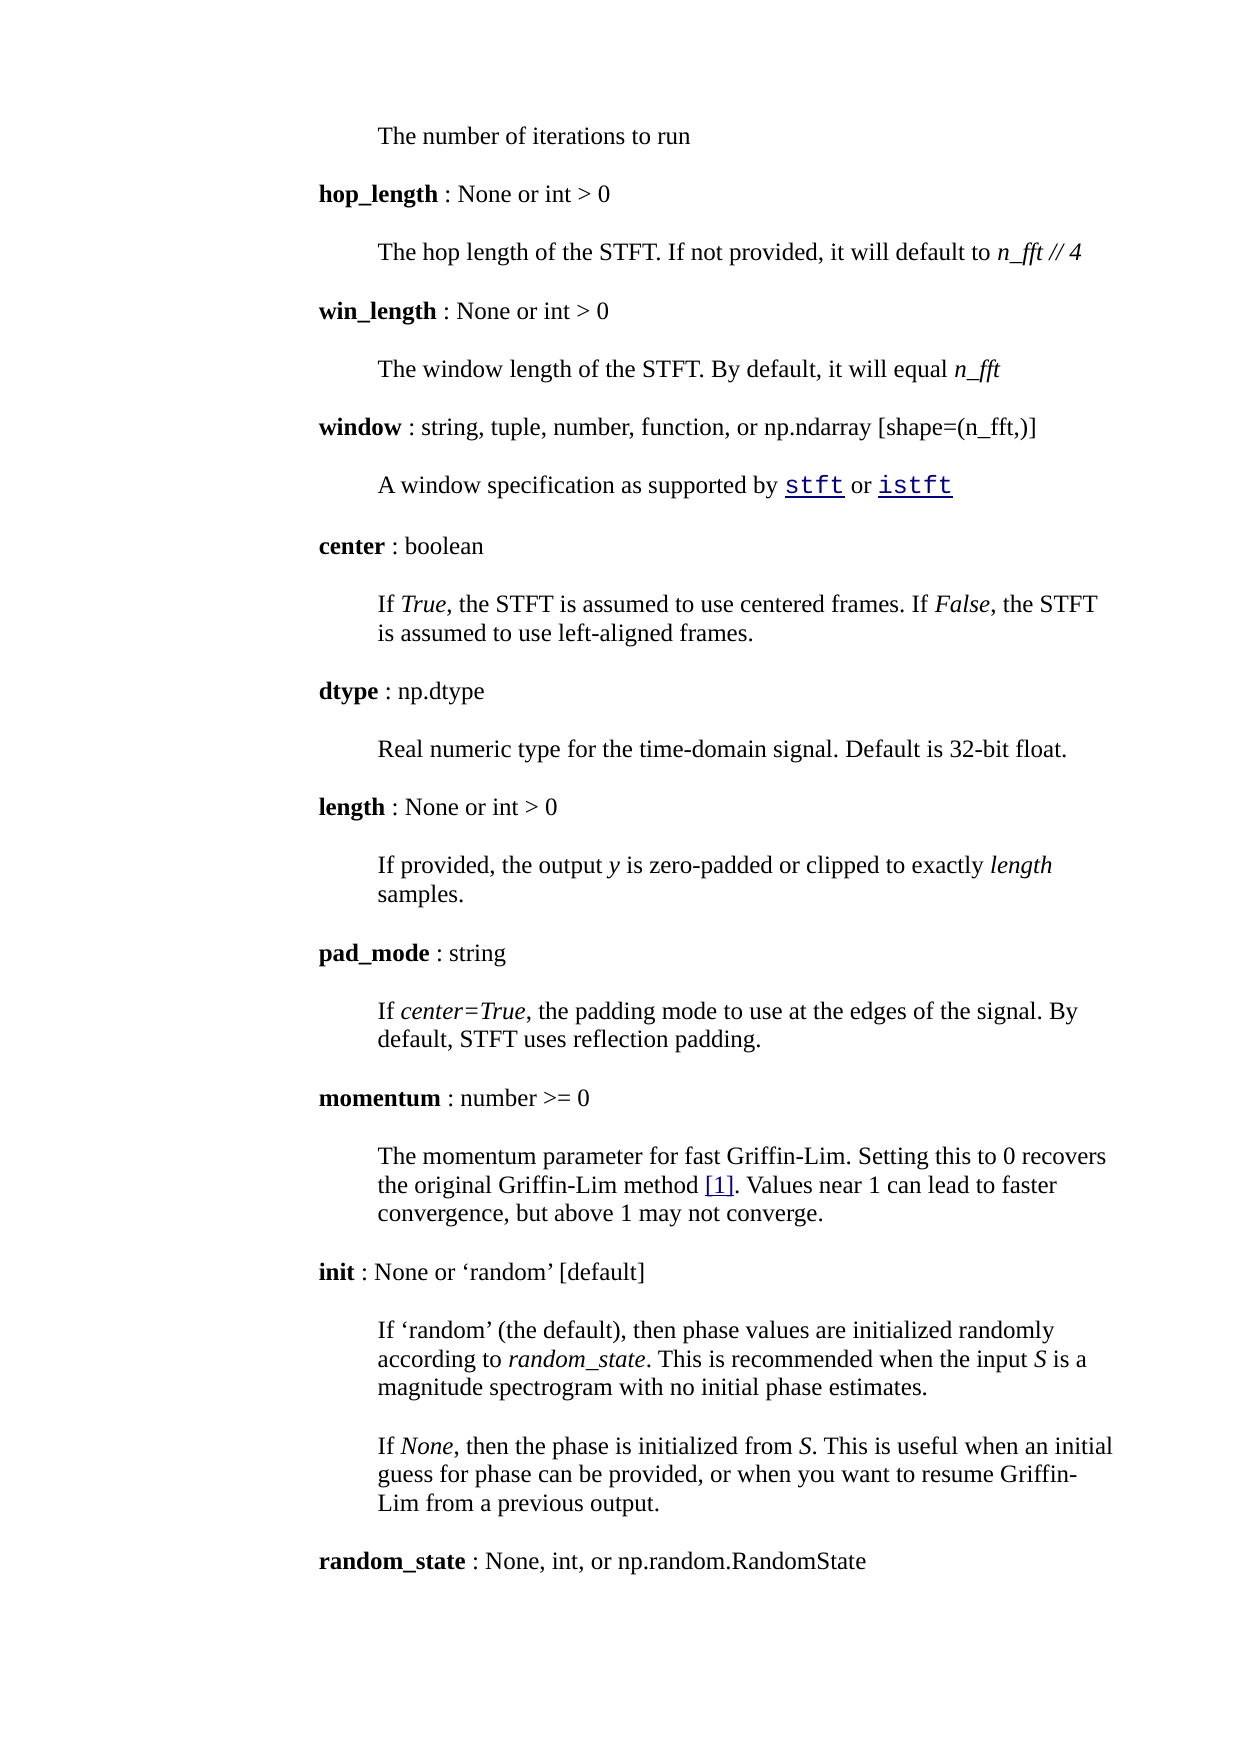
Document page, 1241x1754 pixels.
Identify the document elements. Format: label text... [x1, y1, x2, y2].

table_header [177, 118, 316, 1608]
table_header The number of iterations to run hop_length : None or int > 0 The hop length of the STFT. If not provided, it will default to n_fft // 4 win_length : None or int > 0 The window length of the STFT. By default, it will equal n_fft window : string, tuple, number, function, or np.ndarray [shape=(n_fft,)] A window specification as supported by stft or istft center : boolean If True, the STFT is assumed to use centered frames. If False, the STFT is assumed to use left-aligned frames. dtype : np.dtype Real numeric type for the time-domain signal. Default is 32-bit float. length : None or int > 0 If provided, the output y is zero-padded or clipped to exactly length samples. pad_mode : string If center=True, the padding mode to use at the edges of the signal. By default, STFT uses reflection padding. momentum : number >= 0 The momentum parameter for fast Griffin-Lim. Setting this to 0 recovers the original Griffin-Lim method [1]. Values near 1 can lead to faster convergence, but above 1 may not converge. init : None or ‘random’ [default] If ‘random’ (the default), then phase values are initialized randomly according to random_state. This is recommended when the input S is a magnitude spectrogram with no initial phase estimates. If None, then the phase is initialized from S. This is useful when an initial guess for phase can be provided, or when you want to resume Griffin-Lim from a previous output. random_state : None, int, or np.random.RandomState [316, 118, 1122, 1608]
